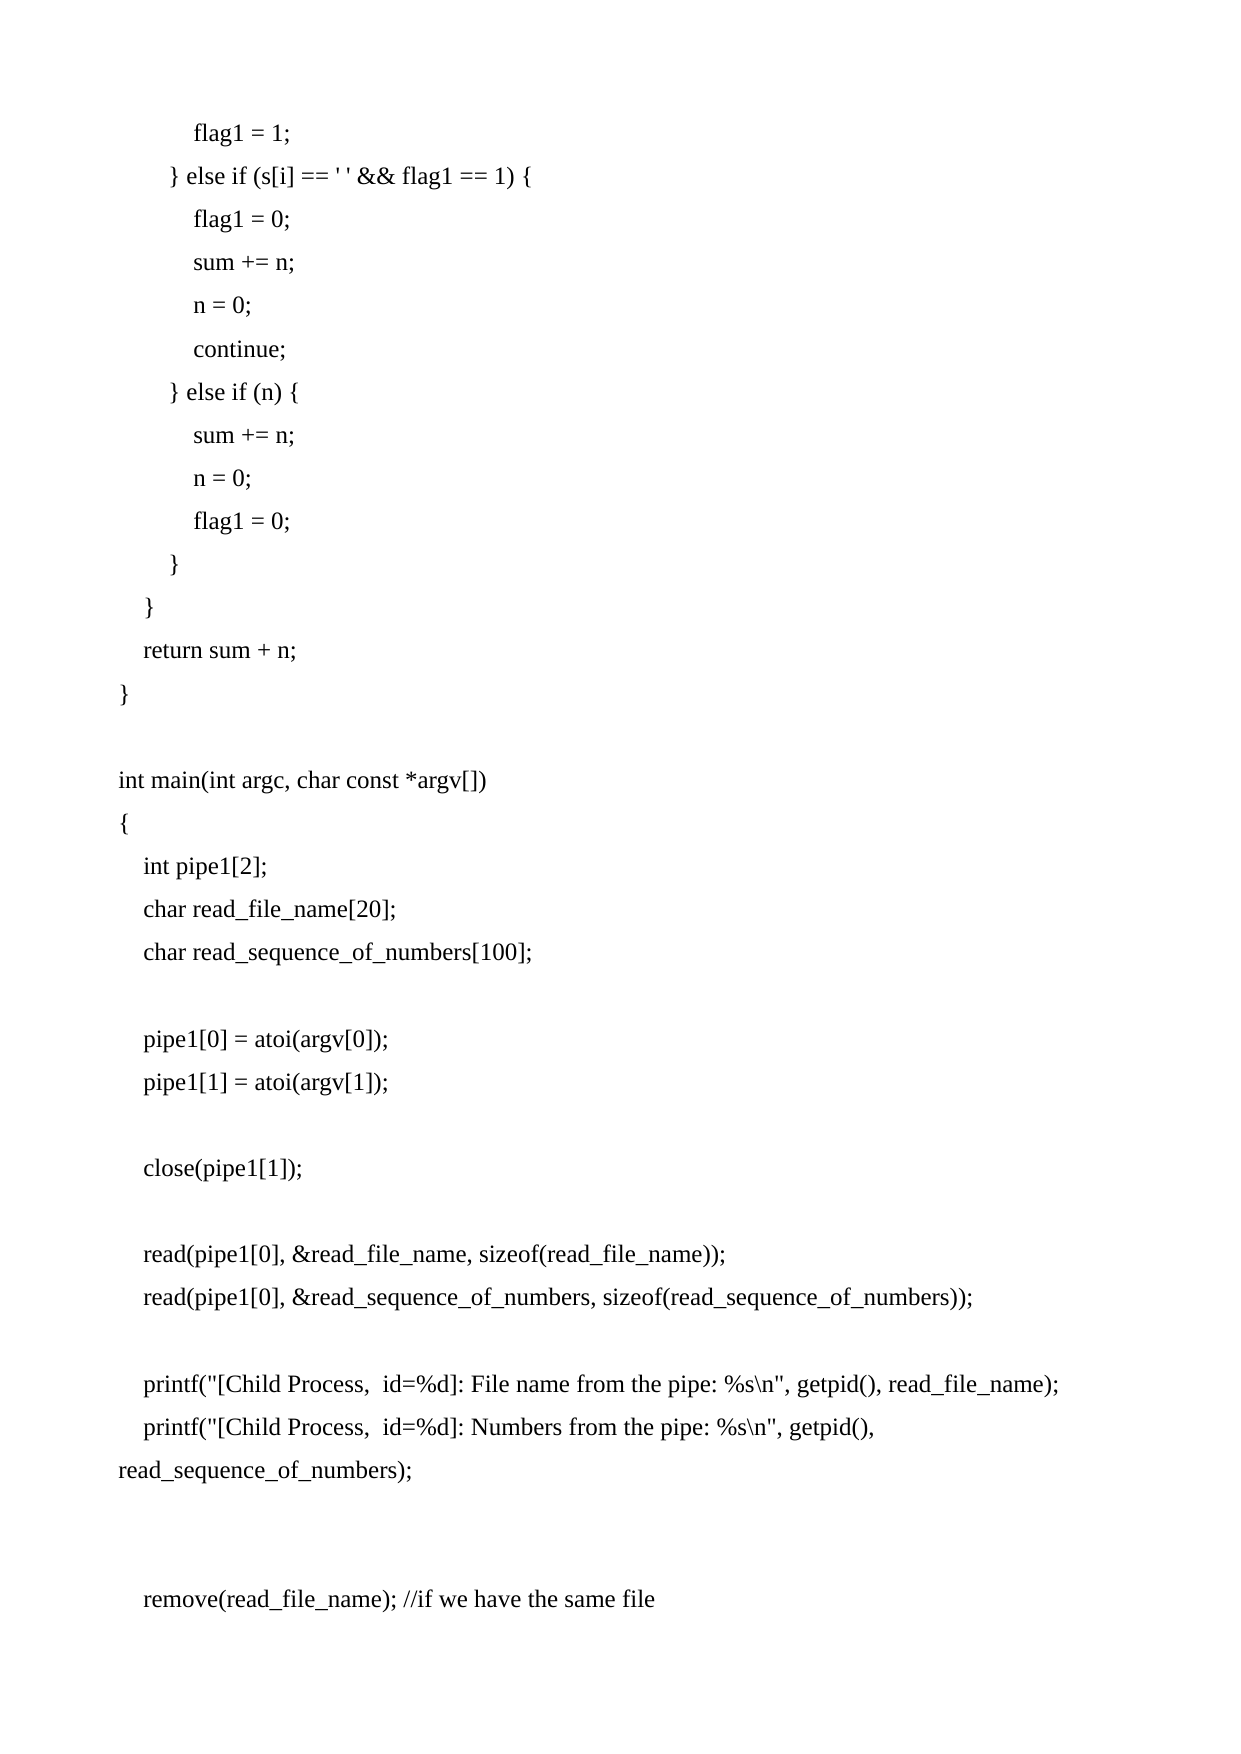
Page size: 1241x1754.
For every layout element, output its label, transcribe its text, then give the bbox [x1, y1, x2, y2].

text sum += n; [118, 247, 1122, 276]
text n = 0; [118, 291, 1122, 319]
text remove(read_file_name); //if we have the same file [118, 1584, 1122, 1613]
text flag1 = 0; [118, 204, 1122, 233]
text pipe1[0] = atoi(argv[0]); [118, 1024, 1122, 1052]
text close(pipe1[1]); [118, 1153, 1122, 1182]
text } [118, 549, 1122, 578]
text n = 0; [118, 463, 1122, 492]
text } [118, 679, 1122, 707]
text sum += n; [118, 420, 1122, 449]
text flag1 = 0; [118, 506, 1122, 535]
text printf("[Child Process, id=%d]: Numbers from the pipe: %s\n", getpid(), read_sequence_of_numbers); [118, 1412, 1122, 1484]
text flag1 = 1; [118, 118, 1122, 147]
text } else if (s[i] == ' ' && flag1 == 1) { [118, 161, 1122, 190]
text return sum + n; [118, 636, 1122, 664]
text char read_file_name[20]; [118, 894, 1122, 923]
text int main(int argc, char const *argv[]) [118, 765, 1122, 794]
text read(pipe1[0], &read_file_name, sizeof(read_file_name)); [118, 1239, 1122, 1268]
text } else if (n) { [118, 377, 1122, 406]
text read(pipe1[0], &read_sequence_of_numbers, sizeof(read_sequence_of_numbers)); [118, 1282, 1122, 1311]
text char read_sequence_of_numbers[100]; [118, 937, 1122, 966]
text continue; [118, 334, 1122, 362]
text printf("[Child Process, id=%d]: File name from the pipe: %s\n", getpid(), read_file_name); [118, 1369, 1122, 1397]
text pipe1[1] = atoi(argv[1]); [118, 1067, 1122, 1096]
text } [118, 592, 1122, 621]
text int pipe1[2]; [118, 851, 1122, 880]
text { [118, 808, 1122, 837]
